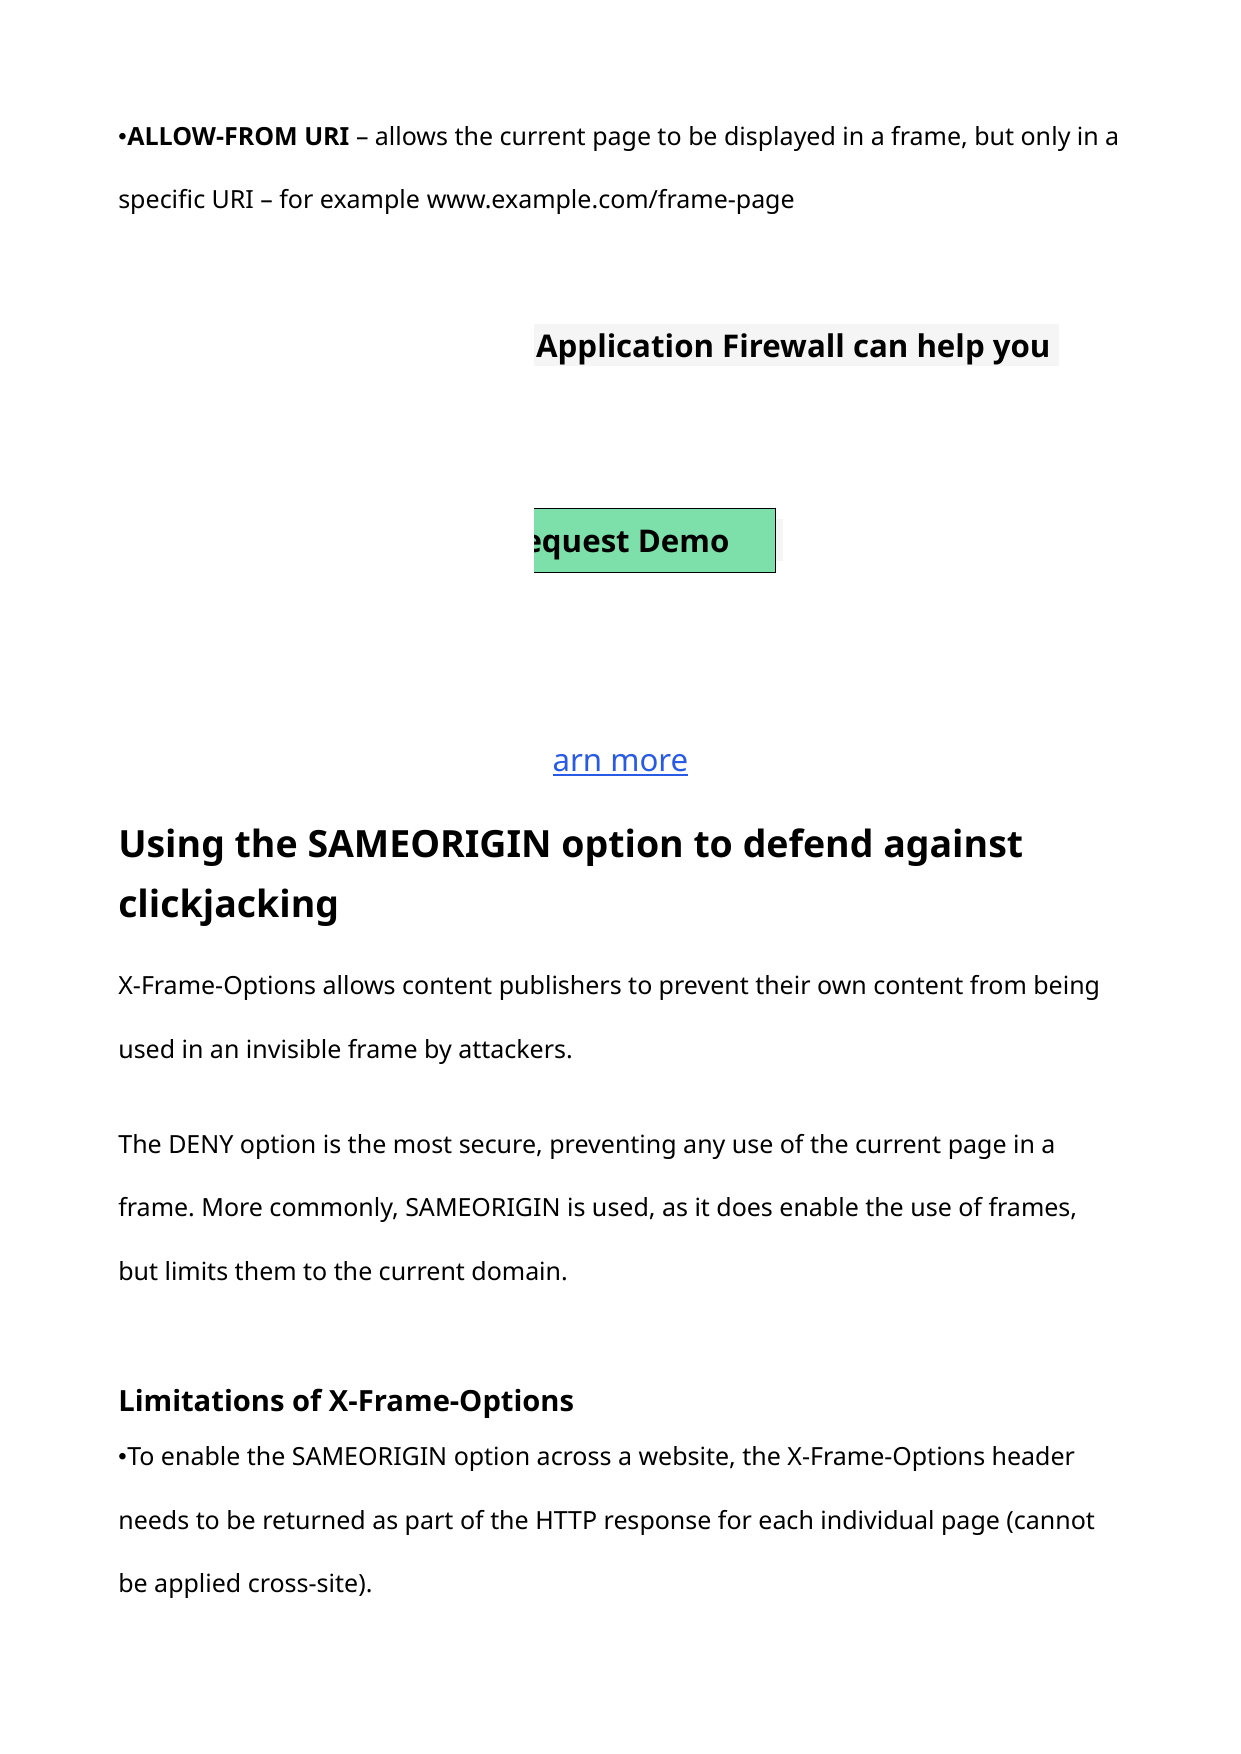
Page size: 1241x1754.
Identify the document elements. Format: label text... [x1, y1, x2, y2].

subtitle Using the SAMEORIGIN option to defend against clickjacking [118, 817, 1122, 928]
text The DENY option is the most secure, preventing any use of the current page in a frame. More commonly, SAMEORIGIN is used, as it does enable the use of frames, but limits them to the current domain. [118, 1126, 1122, 1288]
list To enable the SAMEORIGIN option across a website, the X-Frame-Options header needs to be returned as part of the HTTP response for each individual page (cannot be applied cross-site). [118, 1439, 1122, 1600]
subtitle Limitations of X-Frame-Options [118, 1380, 1122, 1419]
text arn more [118, 738, 1122, 780]
text Request Demo [776, 508, 1122, 572]
text Request Demo [534, 509, 775, 572]
list ALLOW-FROM URI – allows the current page to be displayed in a frame, but only in a specific URI – for example www.example.com/frame-page [118, 118, 1122, 216]
text X-Frame-Options allows content publishers to prevent their own content from being used in an invisible frame by attackers. [118, 968, 1122, 1066]
text or leSee how Imperva Web Application Firewall can help you with clickjacking attacks. [118, 323, 1122, 739]
